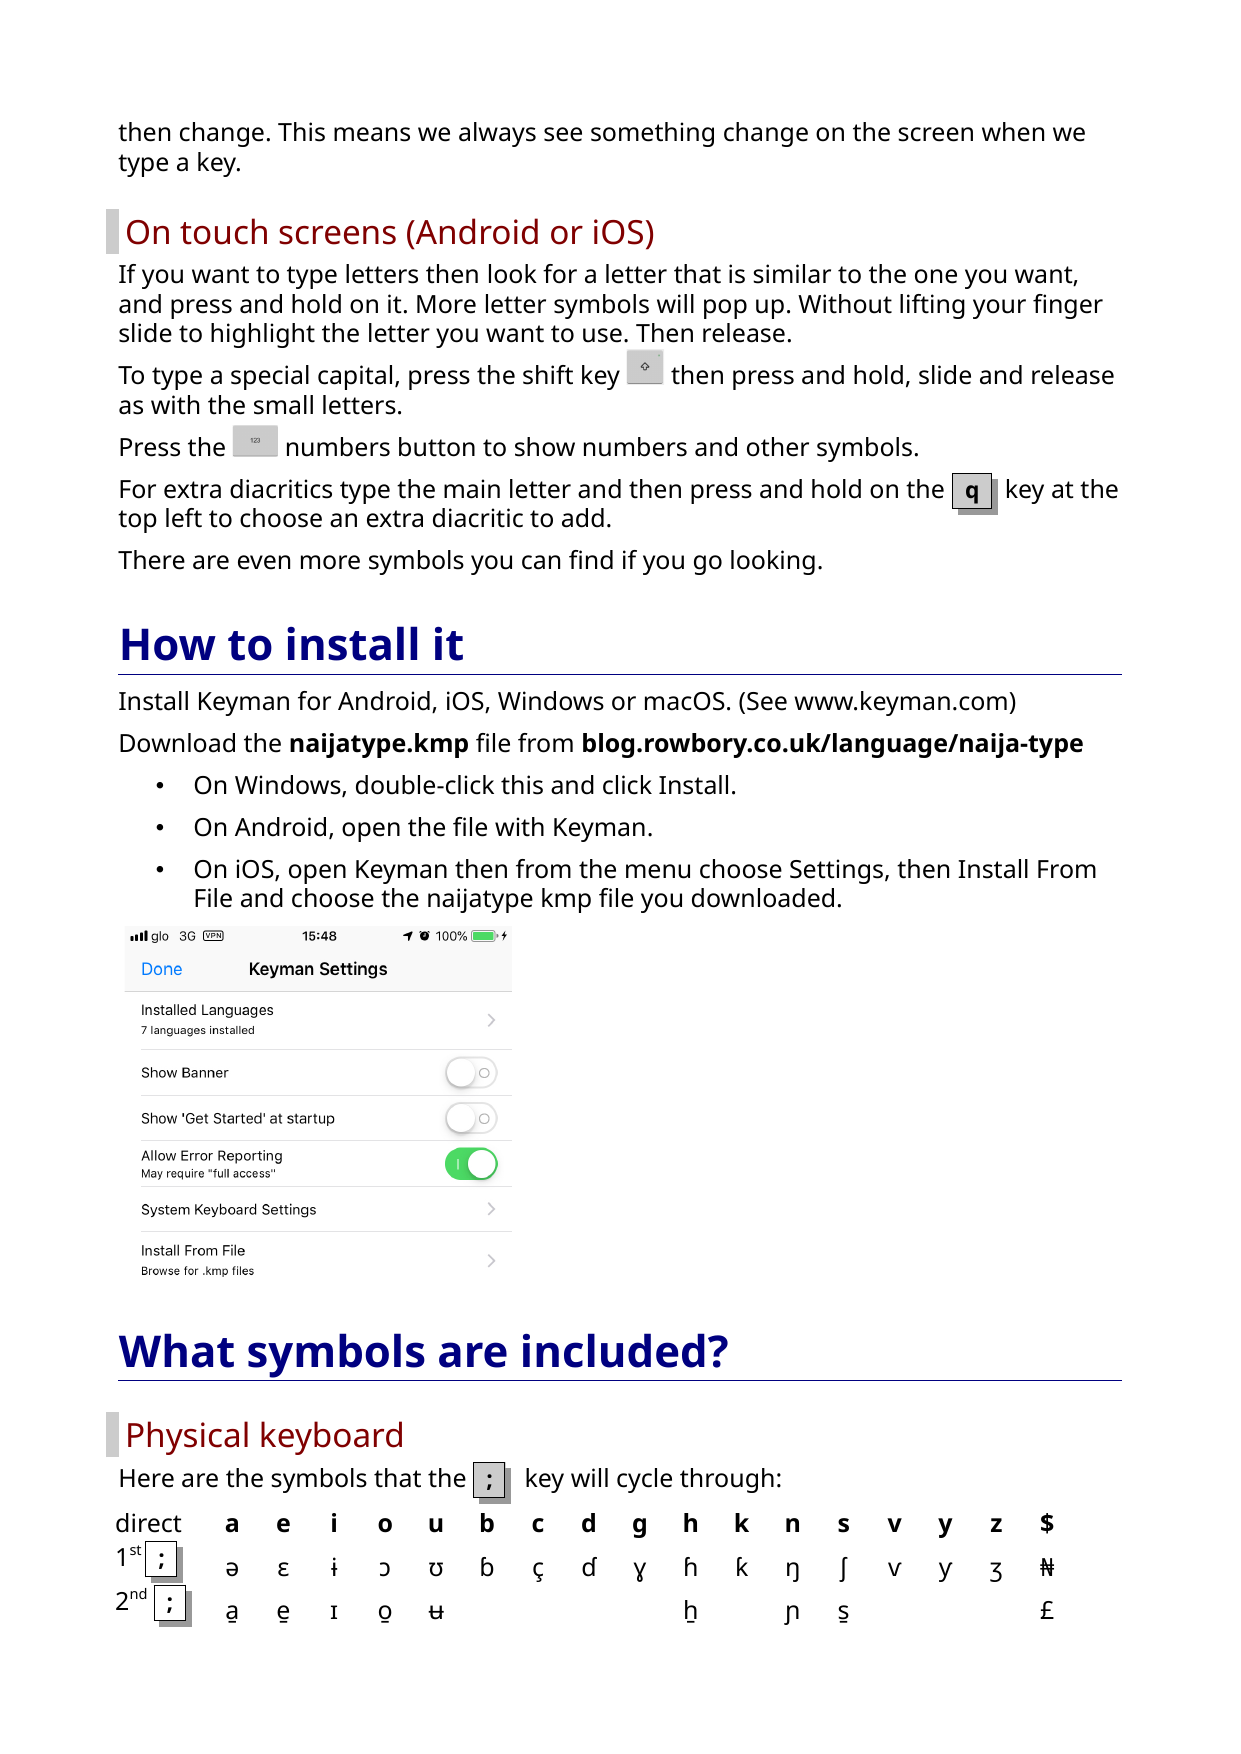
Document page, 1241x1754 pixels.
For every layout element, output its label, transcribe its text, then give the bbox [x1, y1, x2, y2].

table_cell ɪ [309, 1583, 359, 1627]
table_cell ɔ [360, 1540, 410, 1583]
table_header k [716, 1506, 767, 1540]
table_cell ə [207, 1540, 258, 1583]
table_cell ƙ [716, 1540, 767, 1583]
table_cell [716, 1583, 767, 1627]
table_cell ɗ [563, 1540, 614, 1583]
table_cell ŋ [767, 1540, 818, 1583]
text then change. This means we always see something change on the screen when we type a key. [118, 118, 1122, 177]
table_cell [971, 1583, 1022, 1627]
table_cell ʉ [410, 1583, 461, 1627]
table_cell 2nd ; [112, 1583, 207, 1627]
table_cell ƴ [920, 1540, 971, 1583]
table_cell ɣ [614, 1540, 665, 1583]
subtitle What symbols are included? [118, 1320, 1122, 1380]
table_header g [614, 1506, 665, 1540]
table_header s [818, 1506, 869, 1540]
table_cell ɦ [665, 1540, 716, 1583]
table_cell s̱ [818, 1583, 869, 1627]
table_header direct [112, 1506, 207, 1540]
text Press the numbers button to show numbers and other symbols. [118, 433, 1122, 462]
table_cell ʃ [818, 1540, 869, 1583]
text Here are the symbols that the ; key will cycle through: [118, 1464, 473, 1493]
table_cell [512, 1583, 563, 1627]
text If you want to type letters then look for a letter that is similar to the one you want, and press and hold on it. More letter symbols will pop up. Without lifting your finger slide to highlight the letter you want to use. Then release. [118, 260, 1122, 349]
table_header h [665, 1506, 716, 1540]
table_header e [258, 1506, 308, 1540]
table_header o [360, 1506, 410, 1540]
picture [124, 926, 512, 1288]
table_cell [869, 1583, 920, 1627]
table_cell ɲ [767, 1583, 818, 1627]
table_header a [207, 1506, 258, 1540]
table_cell ç [512, 1540, 563, 1583]
text Install Keyman for Android, iOS, Windows or macOS. (See www.keyman.com) [118, 687, 1122, 716]
table_cell [920, 1583, 971, 1627]
picture [232, 425, 278, 457]
text For extra diacritics type the main letter and then press and hold on the q key at the top left to choose an extra diacritic to add. [118, 475, 1122, 534]
list On Android, open the file with Keyman. [156, 812, 1122, 842]
list On iOS, open Keyman then from the menu choose Settings, then Install From File and choose the naijatype kmp file you downloaded. [156, 854, 1122, 913]
table_cell ʒ [971, 1540, 1022, 1583]
table_cell ₦ [1022, 1540, 1073, 1583]
table_cell ɓ [461, 1540, 512, 1583]
table_header y [920, 1506, 971, 1540]
picture [626, 349, 665, 385]
table_cell o̱ [360, 1583, 410, 1627]
table_header v [869, 1506, 920, 1540]
table_cell a̱ [207, 1583, 258, 1627]
table_cell ẖ [665, 1583, 716, 1627]
table_cell [461, 1583, 512, 1627]
subtitle Physical keyboard [119, 1412, 1122, 1457]
text Download the naijatype.kmp file from blog.rowbory.co.uk/language/naija-type [118, 728, 1122, 758]
table_cell [614, 1583, 665, 1627]
text There are even more symbols you can find if you go looking. [118, 546, 1122, 576]
table_cell e̱ [258, 1583, 308, 1627]
subtitle How to install it [118, 613, 1122, 674]
text Here are the symbols that the ; key will cycle through: [506, 1464, 1122, 1493]
table_header b [461, 1506, 512, 1540]
table_cell ɨ [309, 1540, 359, 1583]
table_header i [309, 1506, 359, 1540]
text To type a special capital, press the shift key then press and hold, slide and release as with the small letters. [118, 361, 1122, 420]
table_cell ʊ [410, 1540, 461, 1583]
table_header $ [1022, 1506, 1073, 1540]
table_header z [971, 1506, 1022, 1540]
subtitle On touch screens (Android or iOS) [106, 208, 1122, 254]
table_header n [767, 1506, 818, 1540]
table_cell ⱱ [869, 1540, 920, 1583]
table_header c [512, 1506, 563, 1540]
table_cell ɛ [258, 1540, 308, 1583]
table_cell 1st ; [112, 1540, 207, 1583]
table_header d [563, 1506, 614, 1540]
table_cell [563, 1583, 614, 1627]
list On Windows, double-click this and click Install. [156, 771, 1122, 800]
table_cell £ [1022, 1583, 1073, 1627]
table_header u [410, 1506, 461, 1540]
